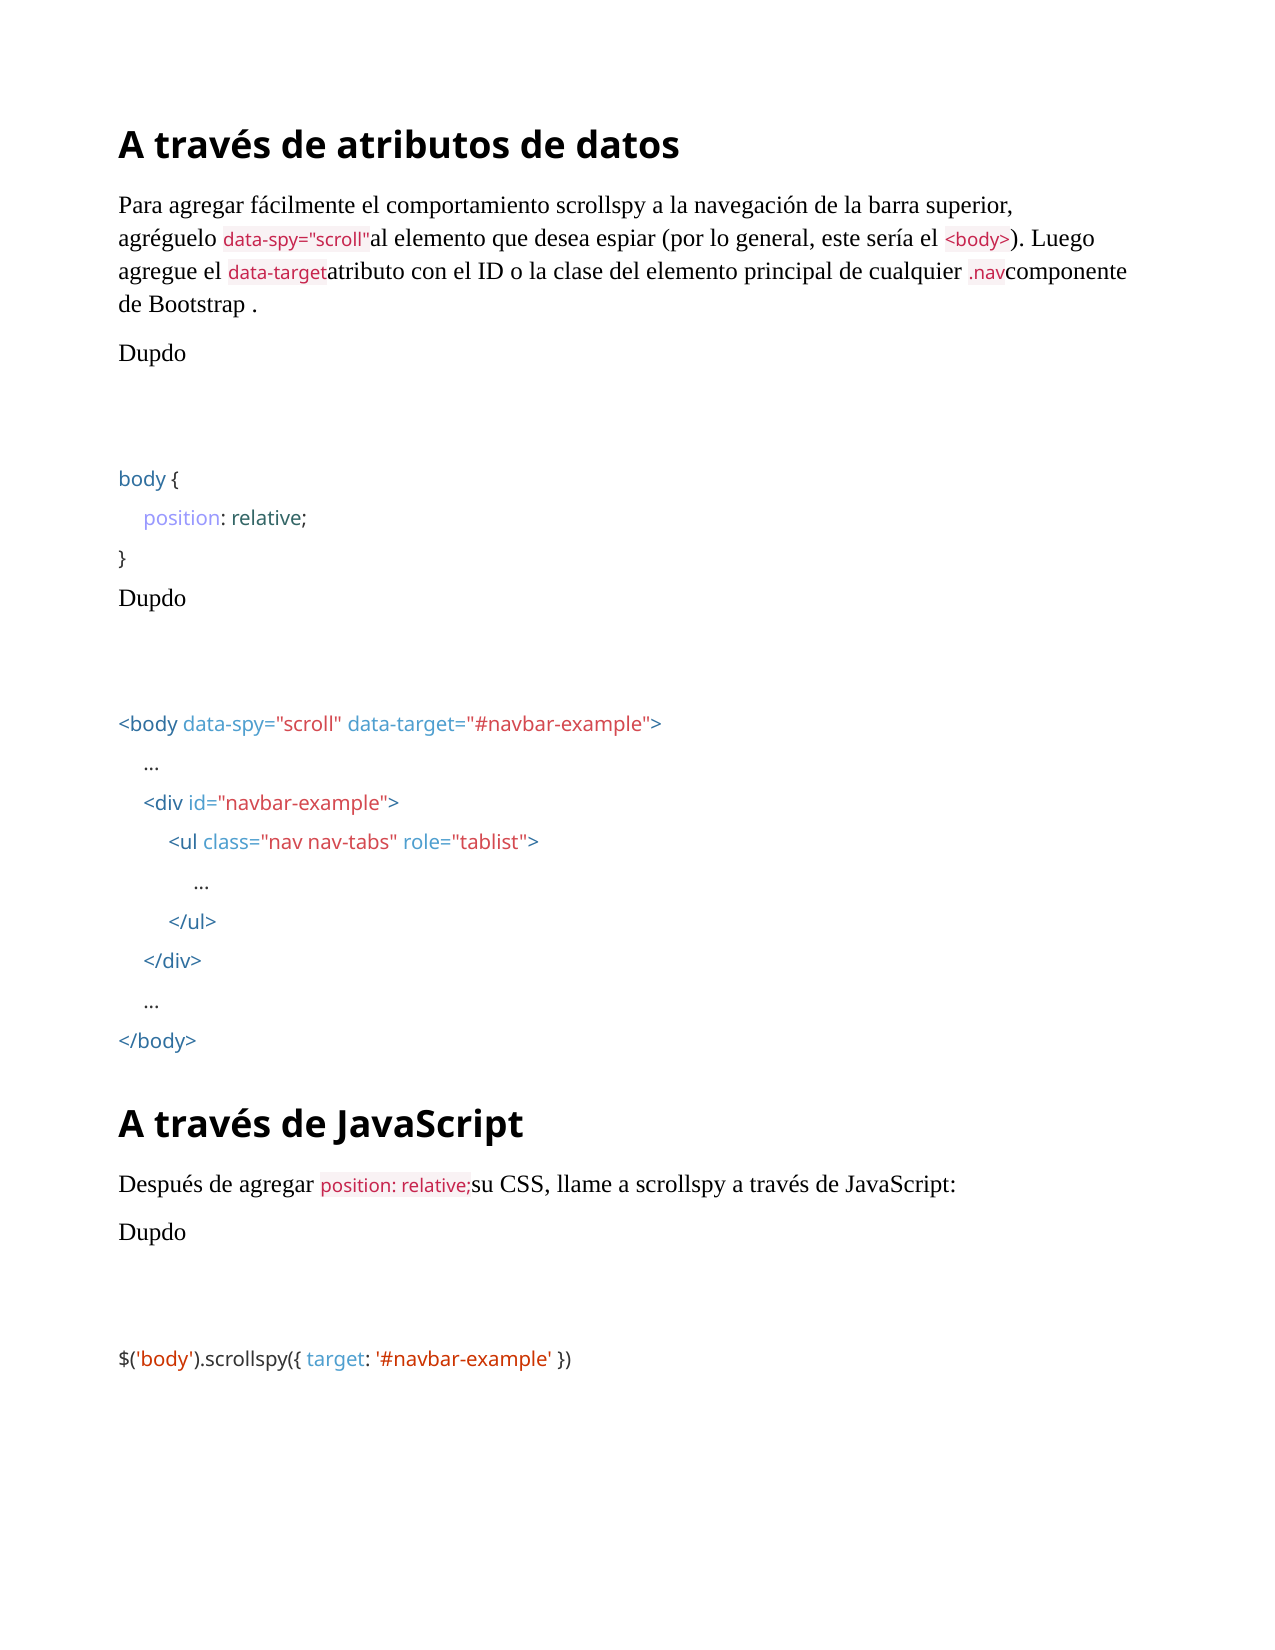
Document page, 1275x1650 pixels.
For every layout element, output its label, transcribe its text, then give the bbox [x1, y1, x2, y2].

text Dupdo [118, 583, 1157, 611]
text body { [118, 464, 1157, 492]
text <ul class="nav nav-tabs" role="tablist"> [118, 828, 1157, 856]
text Dupdo [118, 338, 1157, 366]
text $('body').scrollspy({ target: '#navbar-example' }) [118, 1344, 1157, 1372]
text Dupdo [118, 1217, 1157, 1246]
text ... [118, 987, 1157, 1015]
text </ul> [118, 907, 1157, 935]
subtitle A través de atributos de datos [118, 118, 1157, 169]
text Para agregar fácilmente el comportamiento scrollspy a la navegación de la barra superior, agréguelo data-spy="scroll"al elemento que desea espiar (por lo general, este sería el <body>). Luego agregue el data-targetatributo con el ID o la clase del elemento principal de cualquier .navcomponente de Bootstrap . [118, 190, 1157, 318]
text ... [118, 868, 1157, 896]
text ... [118, 749, 1157, 777]
text </div> [118, 947, 1157, 975]
subtitle A través de JavaScript [118, 1097, 1157, 1148]
text position: relative; [118, 504, 1157, 532]
text <body data-spy="scroll" data-target="#navbar-example"> [118, 709, 1157, 737]
text <div id="navbar-example"> [118, 788, 1157, 816]
text } [118, 543, 1157, 571]
text Después de agregar position: relative;su CSS, llame a scrollspy a través de JavaScript: [118, 1169, 1157, 1197]
text </body> [118, 1026, 1157, 1054]
